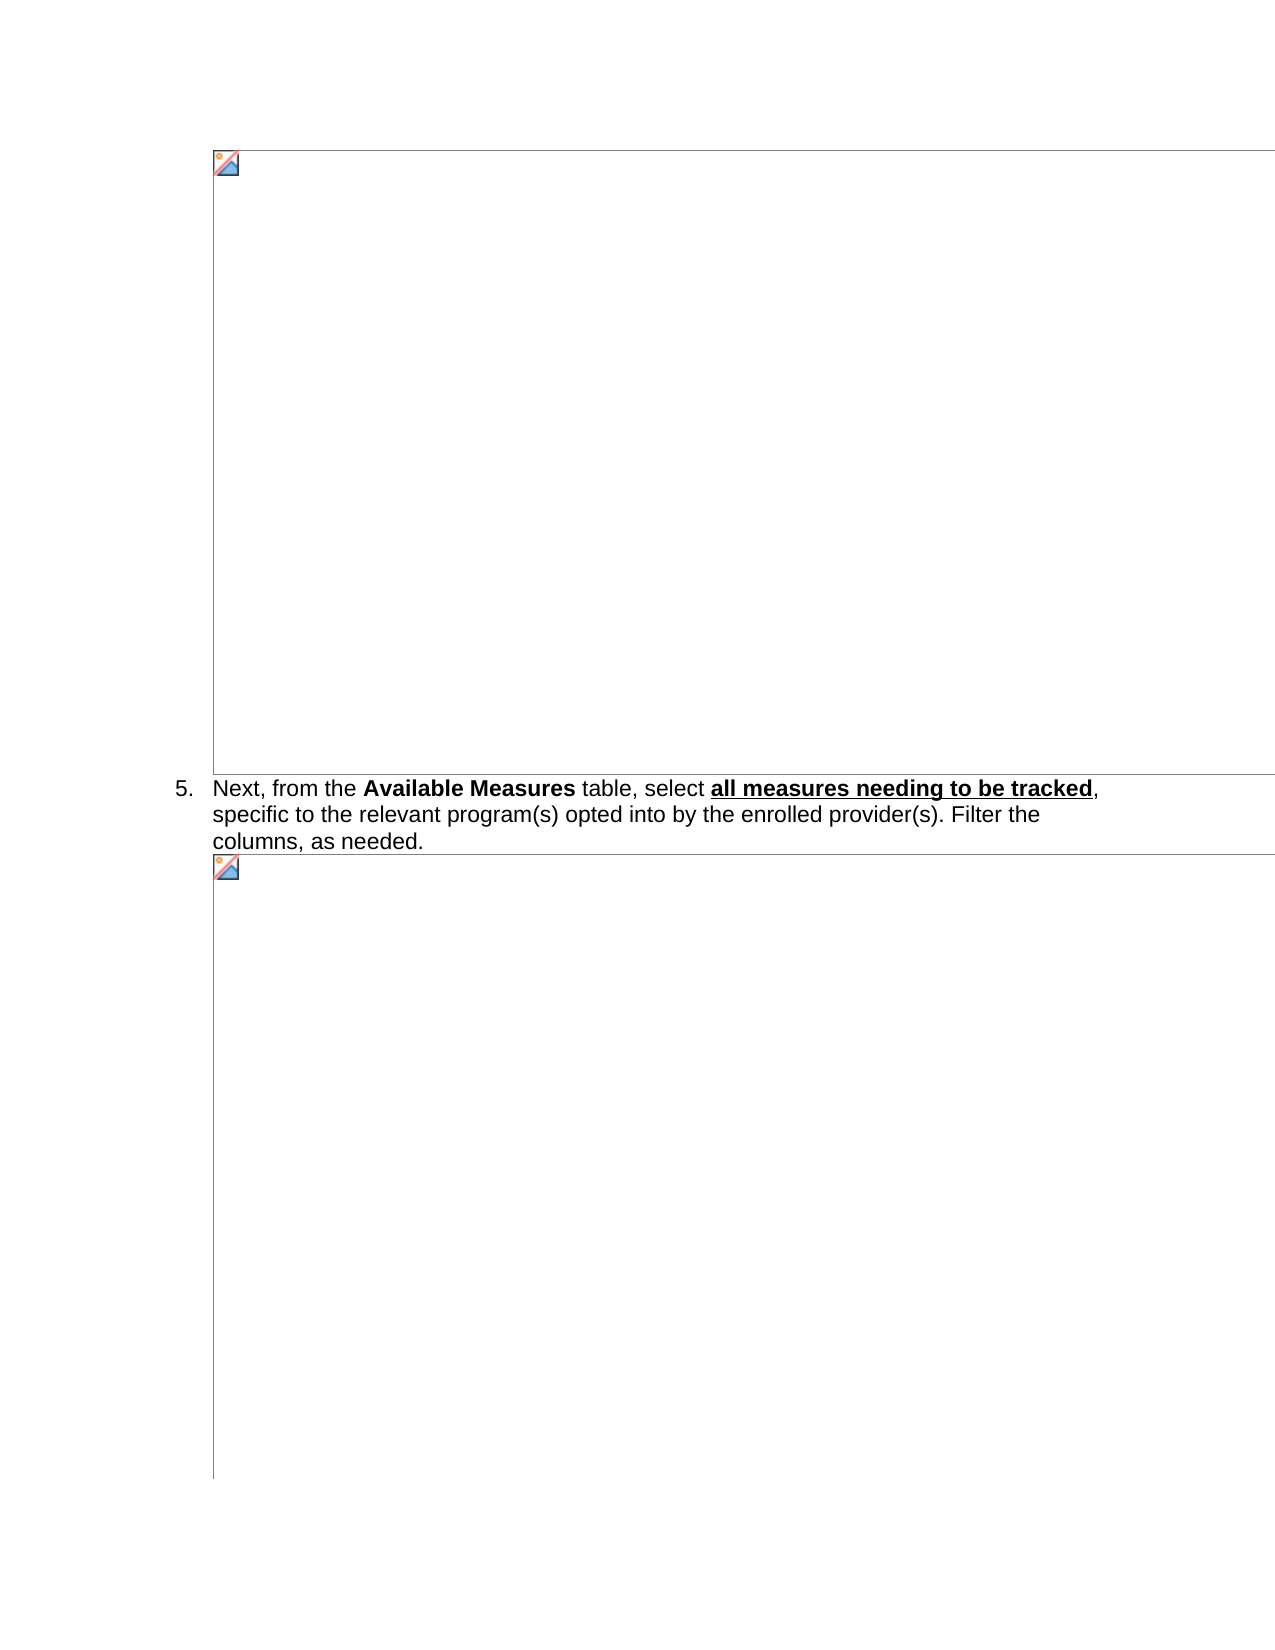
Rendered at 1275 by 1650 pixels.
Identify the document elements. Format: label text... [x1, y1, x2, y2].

list [175, 150, 213, 775]
list Next, from the Available Measures table, select all measures needing to be tracked, specific to the relevant program(s) opted into by the enrolled provider(s). Filter the columns, as needed. [175, 775, 1125, 1479]
list [214, 151, 1125, 774]
